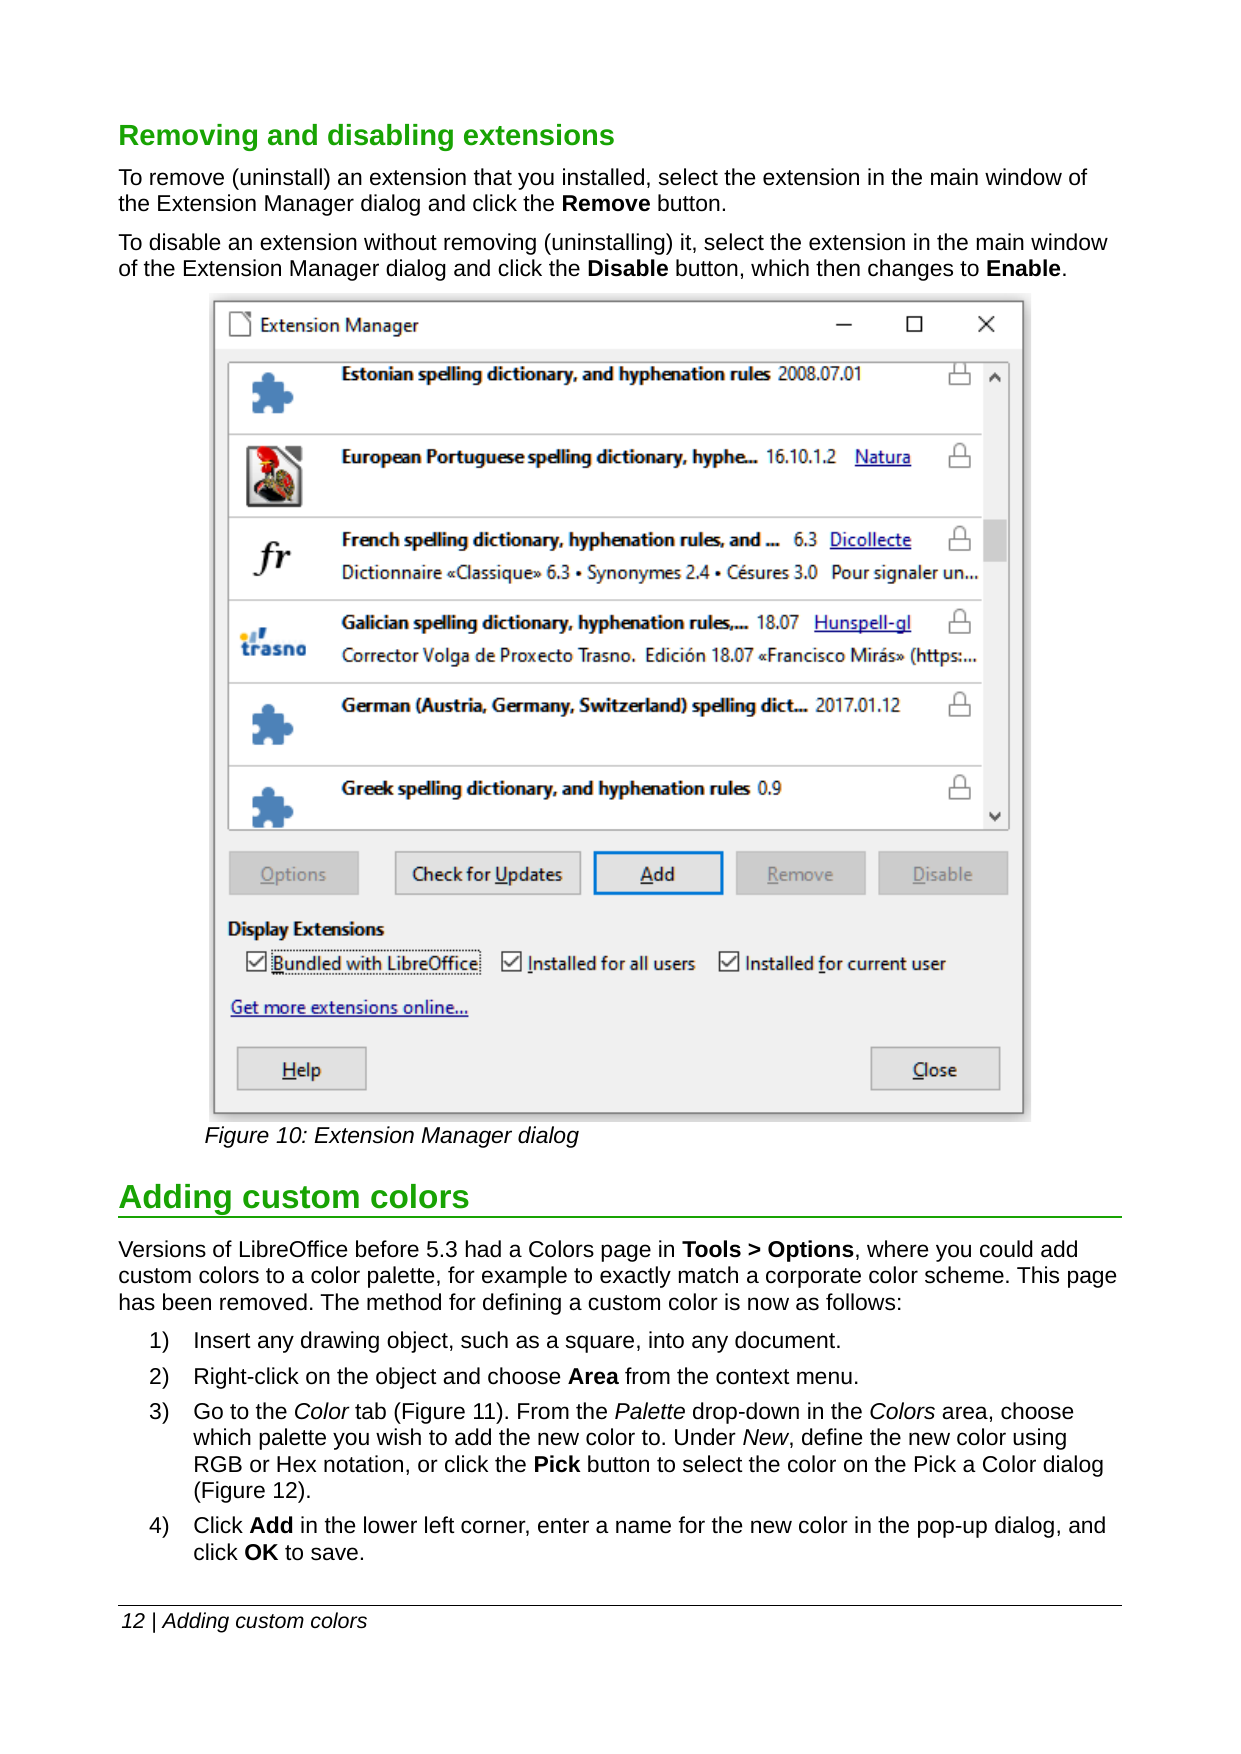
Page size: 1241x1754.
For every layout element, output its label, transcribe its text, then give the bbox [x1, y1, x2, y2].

text To remove (uninstall) an extension that you installed, select the extension in the main window of the Extension Manager dialog and click the Remove button. [118, 163, 1122, 216]
subtitle Adding custom colors [118, 1178, 1122, 1216]
subtitle Removing and disabling extensions [118, 118, 1122, 152]
text To disable an extension without removing (uninstalling) it, select the extension in the main window of the Extension Manager dialog and click the Disable button, which then changes to Enable. [118, 229, 1122, 281]
list Insert any drawing object, such as a square, into any document. [169, 1327, 1122, 1354]
text Figure 10: Extension Manager dialog [204, 294, 1036, 1148]
text Versions of LibreOffice before 5.3 had a Colors page in Tools > Options, where you could add custom colors to a color palette, for example to exactly match a corporate color scheme. This page has been removed. The method for defining a custom color is now as follows: [118, 1236, 1122, 1315]
list Click Add in the lower left corner, enter a name for the new color in the pop-up dialog, and click OK to save. [169, 1512, 1122, 1565]
list Right-click on the object and choose Area from the context menu. [169, 1363, 1122, 1389]
list Go to the Color tab (Figure 11). From the Palette drop-down in the Colors area, choose which palette you wish to add the new color to. Under New, define the new color using RGB or Hex notation, or click the Pick button to select the color on the Pick a Color dialog (Figure 12). [169, 1398, 1122, 1503]
picture [209, 293, 1032, 1122]
